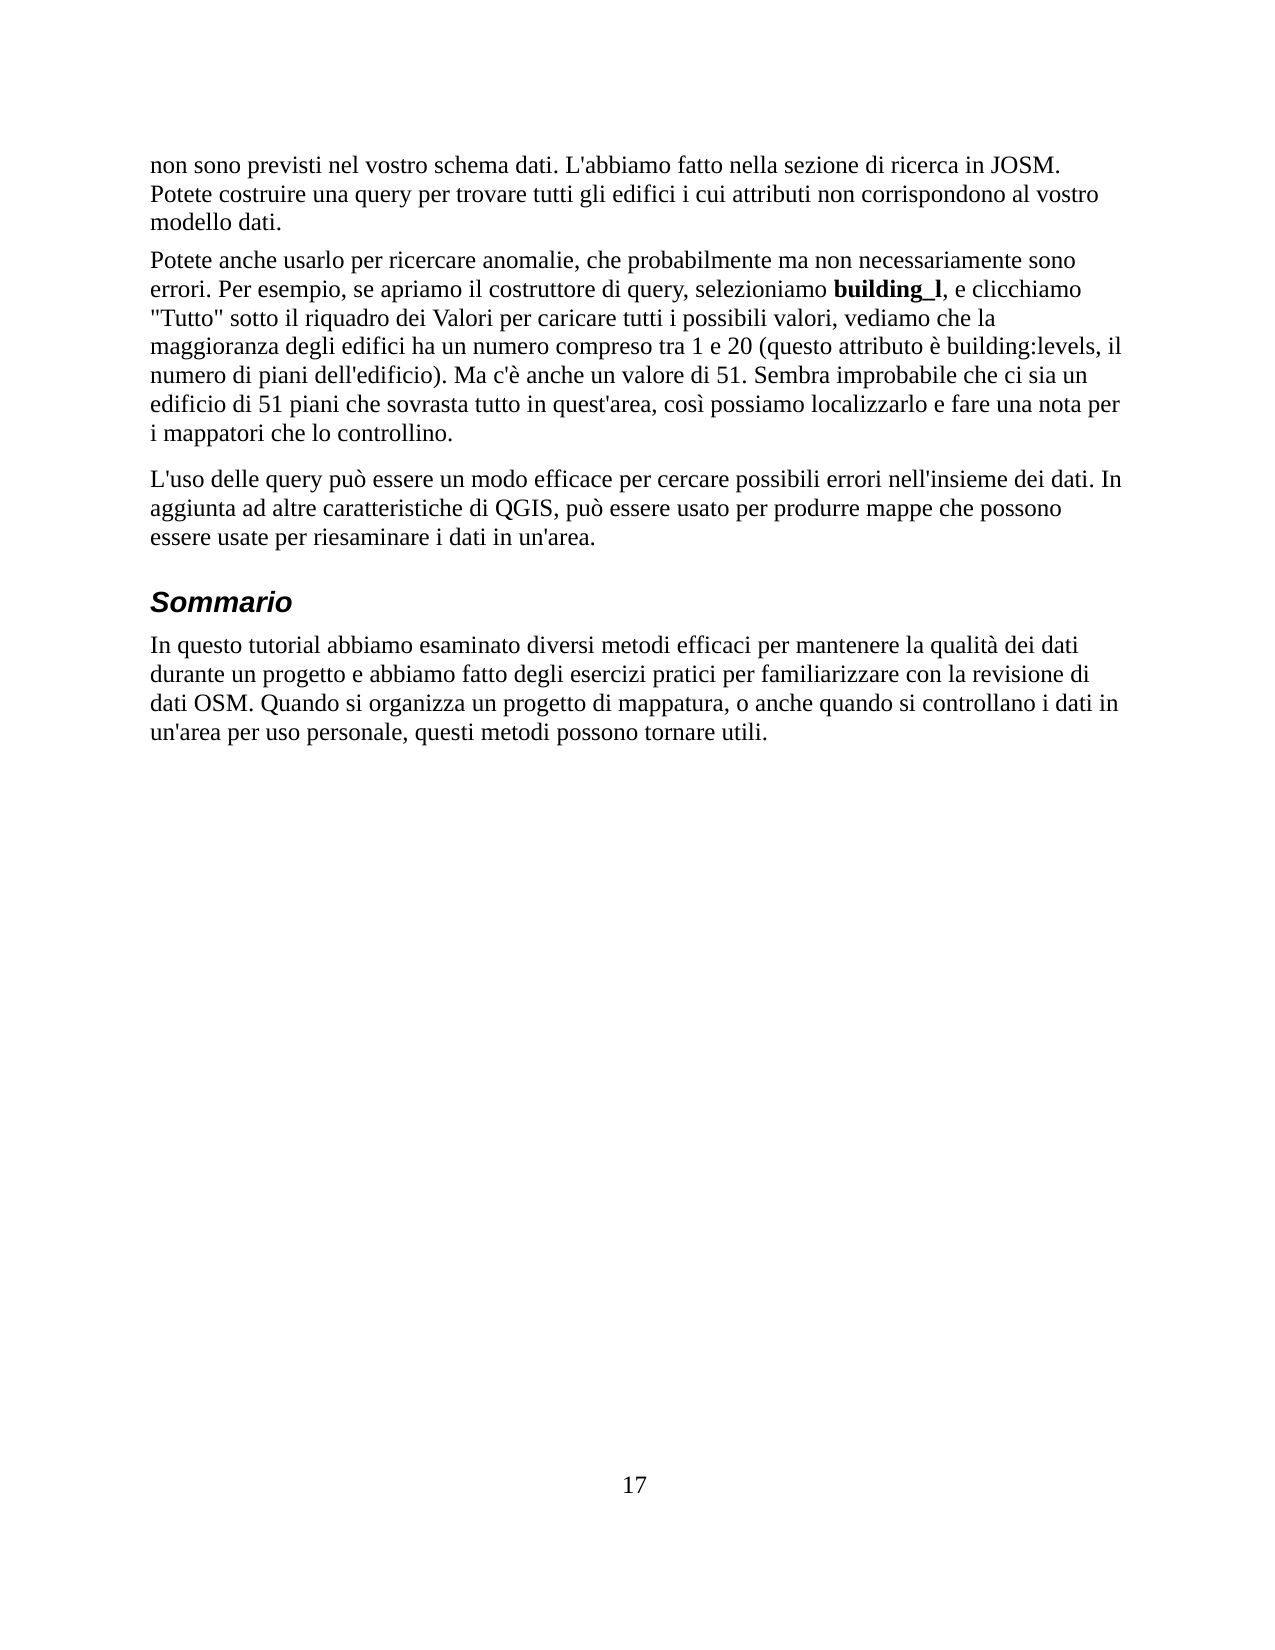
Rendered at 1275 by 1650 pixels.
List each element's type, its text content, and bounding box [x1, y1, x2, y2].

subtitle Sommario [150, 584, 1125, 618]
text In questo tutorial abbiamo esaminato diversi metodi efficaci per mantenere la qualità dei dati durante un progetto e abbiamo fatto degli esercizi pratici per familiarizzare con la revisione di dati OSM. Quando si organizza un progetto di mappatura, o anche quando si controllano i dati in un'area per uso personale, questi metodi possono tornare utili. [150, 631, 1125, 746]
text L'uso delle query può essere un modo efficace per cercare possibili errori nell'insieme dei dati. In aggiunta ad altre caratteristiche di QGIS, può essere usato per produrre mappe che possono essere usate per riesaminare i dati in un'area. [150, 464, 1125, 551]
text Potete anche usarlo per ricercare anomalie, che probabilmente ma non necessariamente sono errori. Per esempio, se apriamo il costruttore di query, selezioniamo building_l, e clicchiamo "Tutto" sotto il riquadro dei Valori per caricare tutti i possibili valori, vediamo che la maggioranza degli edifici ha un numero compreso tra 1 e 20 (questo attributo è building:levels, il numero di piani dell'edificio). Ma c'è anche un valore di 51. Sembra improbabile che ci sia un edificio di 51 piani che sovrasta tutto in quest'area, così possiamo localizzarlo e fare una nota per i mappatori che lo controllino. [150, 245, 1125, 446]
text non sono previsti nel vostro schema dati. L'abbiamo fatto nella sezione di ricerca in JOSM. Potete costruire una query per trovare tutti gli edifici i cui attributi non corrispondono al vostro modello dati. [150, 150, 1125, 236]
